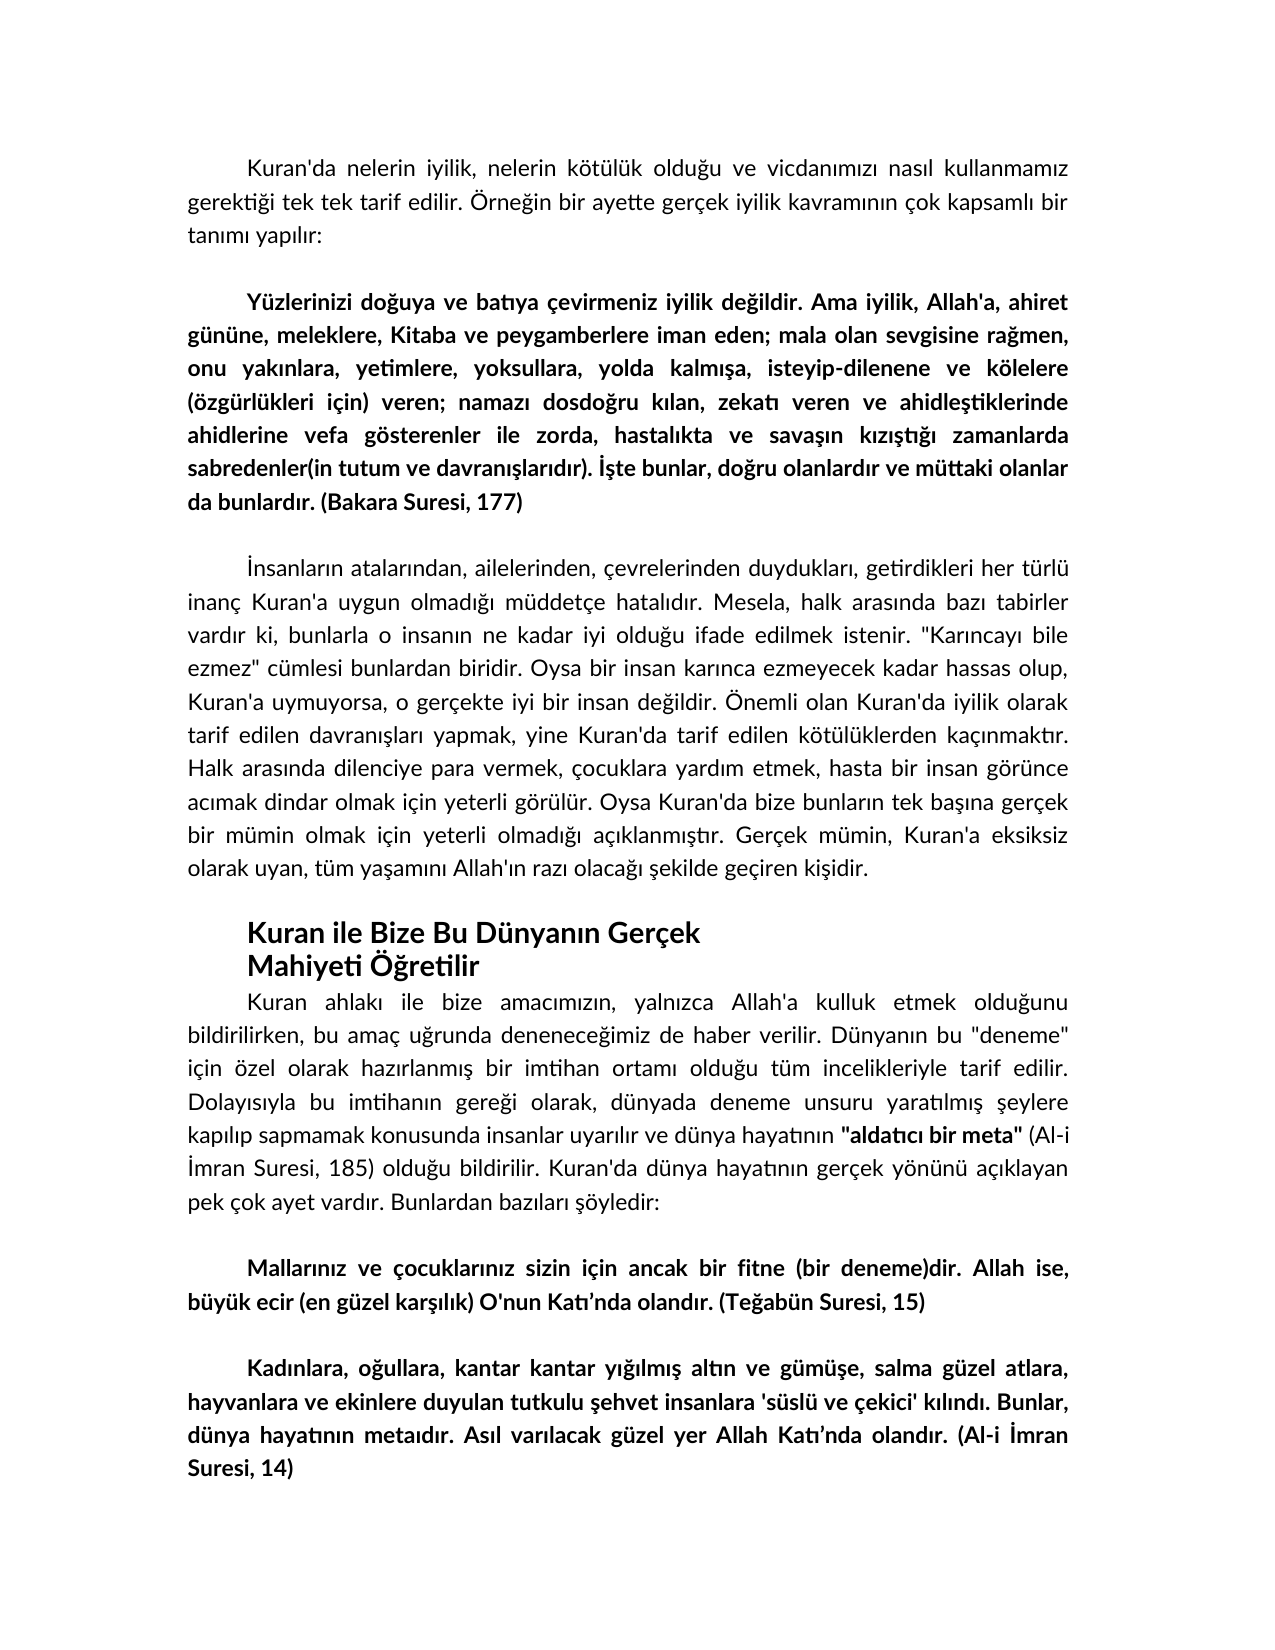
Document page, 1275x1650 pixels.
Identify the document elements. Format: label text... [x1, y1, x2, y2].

text Mahiyeti Öğretilir [187, 950, 1070, 983]
text İnsanların atalarından, ailelerinden, çevrelerinden duydukları, getirdikleri her türlü inanç Kuran'a uygun olmadığı müddetçe hatalıdır. Mesela, halk arasında bazı tabirler vardır ki, bunlarla o insanın ne kadar iyi olduğu ifade edilmek istenir. "Karıncayı bile ezmez" cümlesi bunlardan biridir. Oysa bir insan karınca ezmeyecek kadar hassas olup, Kuran'a uymuyorsa, o gerçekte iyi bir insan değildir. Önemli olan Kuran'da iyilik olarak tarif edilen davranışları yapmak, yine Kuran'da tarif edilen kötülüklerden kaçınmaktır. Halk arasında dilenciye para vermek, çocuklara yardım etmek, hasta bir insan görünce acımak dindar olmak için yeterli görülür. Oysa Kuran'da bize bunların tek başına gerçek bir mümin olmak için yeterli olmadığı açıklanmıştır. Gerçek mümin, Kuran'a eksiksiz olarak uyan, tüm yaşamını Allah'ın razı olacağı şekilde geçiren kişidir. [187, 550, 1070, 883]
text Kadınlara, oğullara, kantar kantar yığılmış altın ve gümüşe, salma güzel atlara, hayvanlara ve ekinlere duyulan tutkulu şehvet insanlara 'süslü ve çekici' kılındı. Bunlar, dünya hayatının metaıdır. Asıl varılacak güzel yer Allah Katı’nda olandır. (Al-i İmran Suresi, 14) [187, 1350, 1070, 1483]
text Kuran'da nelerin iyilik, nelerin kötülük olduğu ve vicdanımızı nasıl kullanmamız gerektiği tek tek tarif edilir. Örneğin bir ayette gerçek iyilik kavramının çok kapsamlı bir tanımı yapılır: [187, 150, 1070, 250]
text Mallarınız ve çocuklarınız sizin için ancak bir fitne (bir deneme)dir. Allah ise, büyük ecir (en güzel karşılık) O'nun Katı’nda olandır. (Teğabün Suresi, 15) [187, 1250, 1070, 1317]
text Kuran ahlakı ile bize amacımızın, yalnızca Allah'a kulluk etmek olduğunu bildirilirken, bu amaç uğrunda deneneceğimiz de haber verilir. Dünyanın bu "deneme" için özel olarak hazırlanmış bir imtihan ortamı olduğu tüm incelikleriyle tarif edilir. Dolayısıyla bu imtihanın gereği olarak, dünyada deneme unsuru yaratılmış şeylere kapılıp sapmamak konusunda insanlar uyarılır ve dünya hayatının "aldatıcı bir meta" (Al-i İmran Suresi, 185) olduğu bildirilir. Kuran'da dünya hayatının gerçek yönünü açıklayan pek çok ayet vardır. Bunlardan bazıları şöyledir: [187, 983, 1070, 1217]
text Kuran ile Bize Bu Dünyanın Gerçek [187, 917, 1070, 950]
text Yüzlerinizi doğuya ve batıya çevirmeniz iyilik değildir. Ama iyilik, Allah'a, ahiret gününe, meleklere, Kitaba ve peygamberlere iman eden; mala olan sevgisine rağmen, onu yakınlara, yetimlere, yoksullara, yolda kalmışa, isteyip-dilenene ve kölelere (özgürlükleri için) veren; namazı dosdoğru kılan, zekatı veren ve ahidleştiklerinde ahidlerine vefa gösterenler ile zorda, hastalıkta ve savaşın kızıştığı zamanlarda sabredenler(in tutum ve davranışlarıdır). İşte bunlar, doğru olanlardır ve müttaki olanlar da bunlardır. (Bakara Suresi, 177) [187, 283, 1070, 517]
